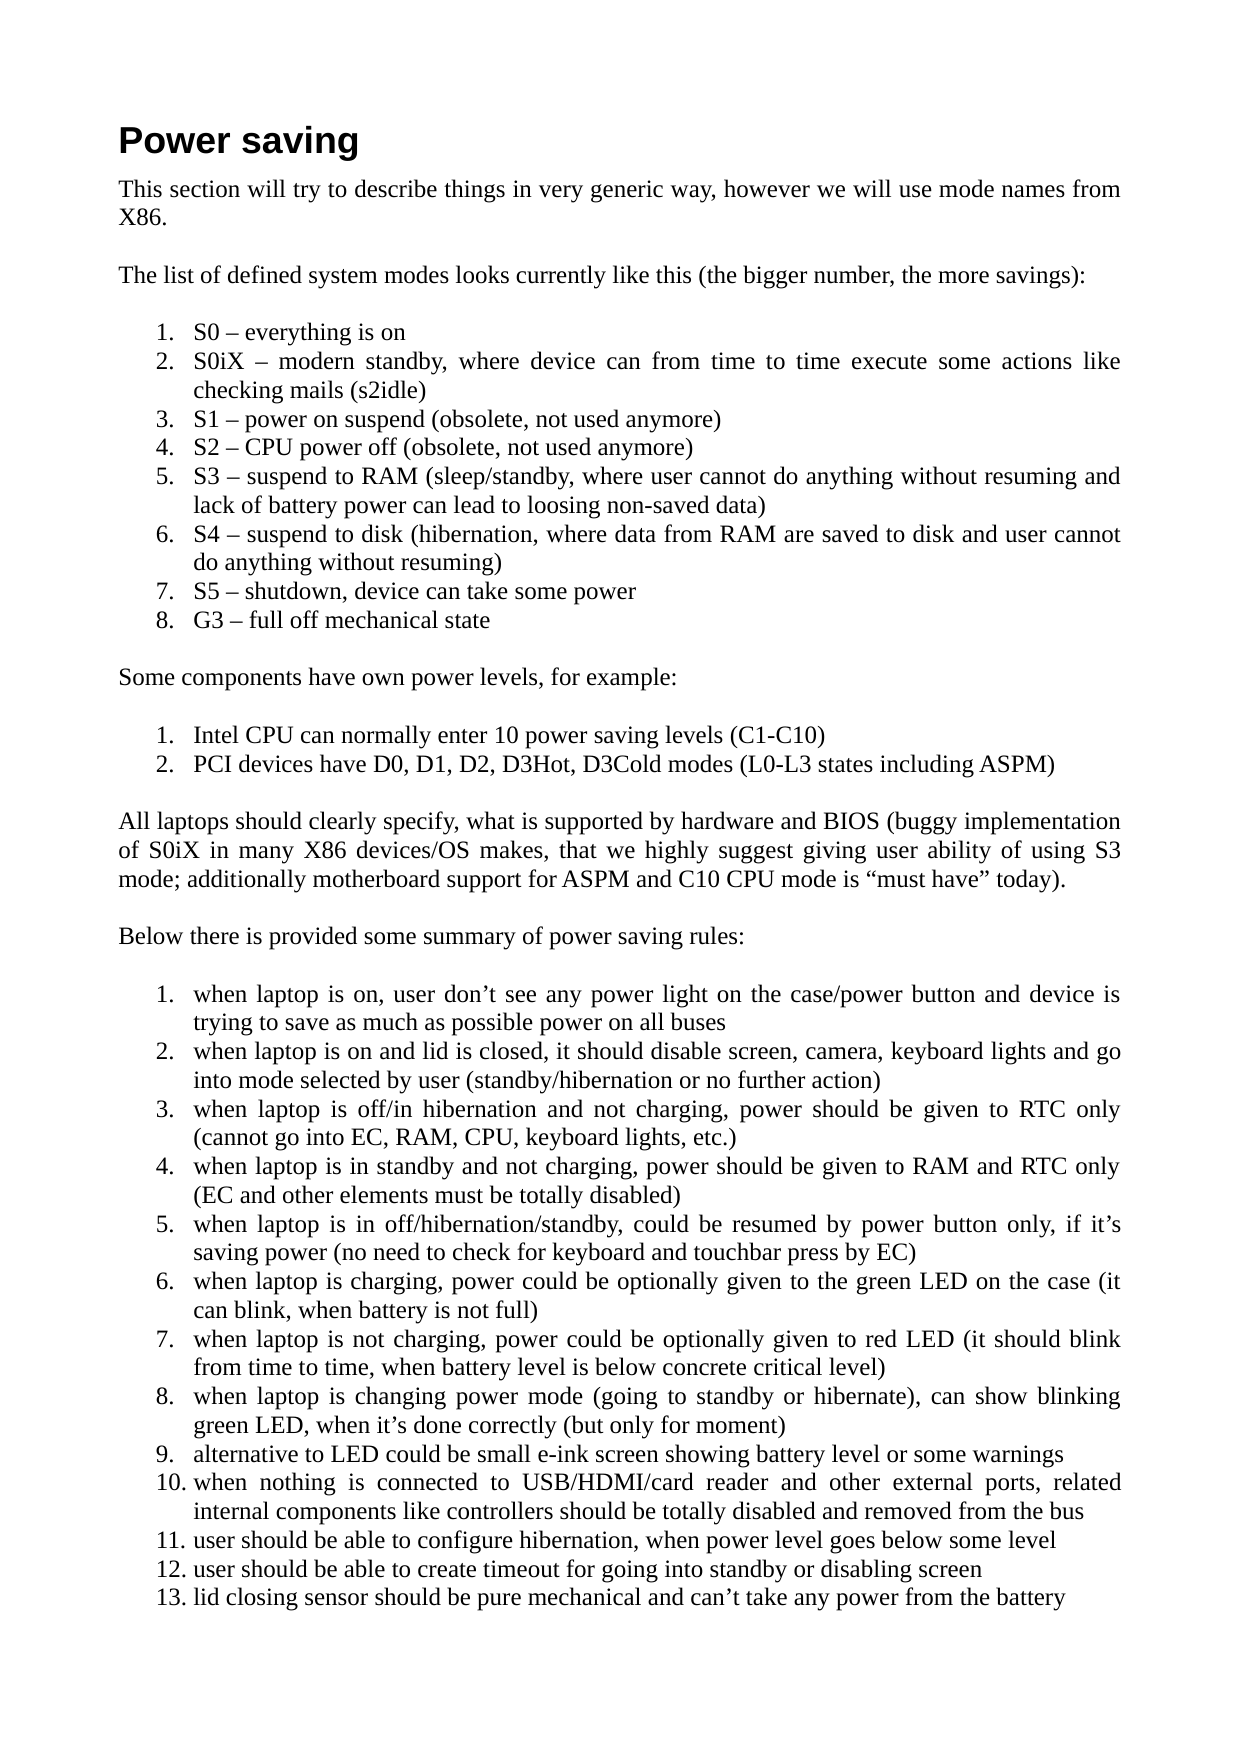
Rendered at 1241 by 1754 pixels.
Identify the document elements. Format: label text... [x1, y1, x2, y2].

list user should be able to configure hibernation, when power level goes below some level [156, 1525, 1122, 1554]
list alternative to LED could be small e-ink screen showing battery level or some warnings [156, 1439, 1122, 1467]
list user should be able to create timeout for going into standby or disabling screen [156, 1554, 1122, 1582]
list S3 – suspend to RAM (sleep/standby, where user cannot do anything without resuming and lack of battery power can lead to loosing non-saved data) [156, 461, 1122, 519]
list when laptop is changing power mode (going to standby or hibernate), can show blinking green LED, when it’s done correctly (but only for moment) [156, 1381, 1122, 1439]
subtitle Power saving [118, 118, 1122, 161]
list when nothing is connected to USB/HDMI/card reader and other external ports, related internal components like controllers should be totally disabled and removed from the bus [156, 1467, 1122, 1525]
list S4 – suspend to disk (hibernation, where data from RAM are saved to disk and user cannot do anything without resuming) [156, 519, 1122, 576]
list S5 – shutdown, device can take some power [156, 576, 1122, 605]
list S0iX – modern standby, where device can from time to time execute some actions like checking mails (s2idle) [156, 346, 1122, 404]
text The list of defined system modes looks currently like this (the bigger number, the more savings): [118, 260, 1122, 289]
list Intel CPU can normally enter 10 power saving levels (C1-C10) [156, 720, 1122, 749]
list when laptop is on, user don’t see any power light on the case/power button and device is trying to save as much as possible power on all buses [156, 979, 1122, 1036]
list lid closing sensor should be pure mechanical and can’t take any power from the battery [156, 1582, 1122, 1611]
list S1 – power on suspend (obsolete, not used anymore) [156, 404, 1122, 432]
text This section will try to describe things in very generic way, however we will use mode names from X86. [118, 174, 1122, 231]
list when laptop is not charging, power could be optionally given to red LED (it should blink from time to time, when battery level is below concrete critical level) [156, 1324, 1122, 1381]
text Below there is provided some summary of power saving rules: [118, 921, 1122, 950]
list when laptop is off/in hibernation and not charging, power should be given to RTC only (cannot go into EC, RAM, CPU, keyboard lights, etc.) [156, 1094, 1122, 1151]
list S0 – everything is on [156, 317, 1122, 346]
list S2 – CPU power off (obsolete, not used anymore) [156, 432, 1122, 461]
list when laptop is charging, power could be optionally given to the green LED on the case (it can blink, when battery is not full) [156, 1266, 1122, 1324]
list G3 – full off mechanical state [156, 605, 1122, 634]
list PCI devices have D0, D1, D2, D3Hot, D3Cold modes (L0-L3 states including ASPM) [156, 749, 1122, 777]
list when laptop is in off/hibernation/standby, could be resumed by power button only, if it’s saving power (no need to check for keyboard and touchbar press by EC) [156, 1209, 1122, 1266]
list when laptop is in standby and not charging, power should be given to RAM and RTC only (EC and other elements must be totally disabled) [156, 1151, 1122, 1209]
text Some components have own power levels, for example: [118, 662, 1122, 691]
text All laptops should clearly specify, what is supported by hardware and BIOS (buggy implementation of S0iX in many X86 devices/OS makes, that we highly suggest giving user ability of using S3 mode; additionally motherboard support for ASPM and C10 CPU mode is “must have” today). [118, 806, 1122, 892]
list when laptop is on and lid is closed, it should disable screen, camera, keyboard lights and go into mode selected by user (standby/hibernation or no further action) [156, 1036, 1122, 1094]
